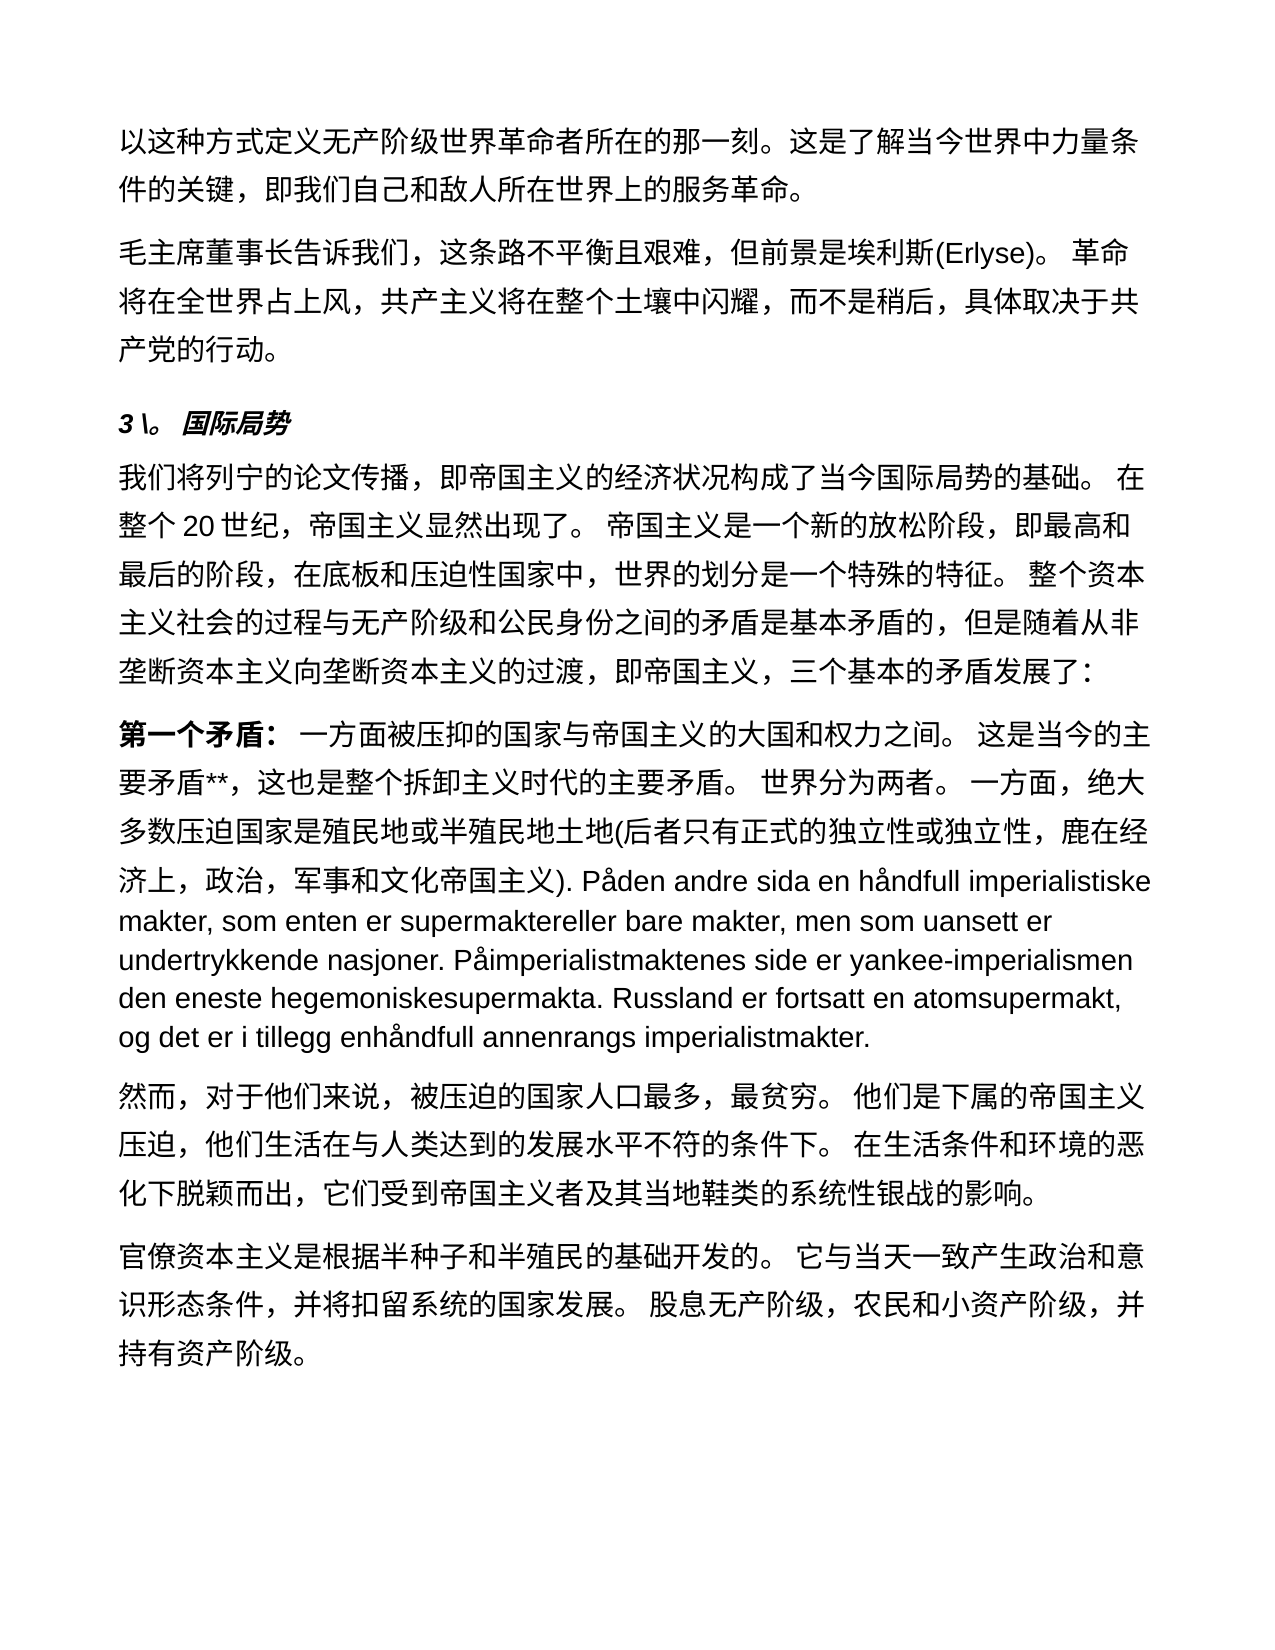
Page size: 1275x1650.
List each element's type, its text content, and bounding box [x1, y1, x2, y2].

text 然而，对于他们来说，被压迫的国家人口最多，最贫穷。 他们是下属的帝国主义压迫，他们生活在与人类达到的发展水平不符的条件下。 在生活条件和环境的恶化下脱颖而出，它们受到帝国主义者及其当地鞋类的系统性银战的影响。 [118, 1073, 1157, 1213]
subtitle 3 \。 国际局势 [118, 402, 1157, 442]
text 我们将列宁的论文传播，即帝国主义的经济状况构成了当今国际局势的基础。 在整个20世纪，帝国主义显然出现了。 帝国主义是一个新的放松阶段，即最高和最后的阶段，在底板和压迫性国家中，世界的划分是一个特殊的特征。 整个资本主义社会的过程与无产阶级和公民身份之间的矛盾是基本矛盾的，但是随着从非垄断资本主义向垄断资本主义的过渡，即帝国主义，三个基本的矛盾发展了： [118, 454, 1157, 691]
text 毛主席董事长告诉我们，这条路不平衡且艰难，但前景是埃利斯(Erlyse)。 革命将在全世界占上风，共产主义将在整个土壤中闪耀，而不是稍后，具体取决于共产党的行动。 [118, 230, 1157, 369]
text 第一个矛盾： 一方面被压抑的国家与帝国主义的大国和权力之间。 这是当今的主要矛盾**，这也是整个拆卸主义时代的主要矛盾。 世界分为两者。 一方面，绝大多数压迫国家是殖民地或半殖民地土地(后者只有正式的独立性或独立性，鹿在经济上，政治，军事和文化帝国主义). Påden andre sida en håndfull imperialistiske makter, som enten er supermaktereller bare makter, men som uansett er undertrykkende nasjoner. Påimperialistmaktenes side er yankee-imperialismen den eneste hegemoniskesupermakta. Russland er fortsatt en atomsupermakt, og det er i tillegg enhåndfull annenrangs imperialistmakter. [118, 712, 1157, 1054]
text 以这种方式定义无产阶级世界革命者所在的那一刻。这是了解当今世界中力量条件的关键，即我们自己和敌人所在世界上的服务革命。 [118, 118, 1157, 209]
text 官僚资本主义是根据半种子和半殖民的基础开发的。 它与当天一致产生政治和意识形态条件，并将扣留系统的国家发展。 股息无产阶级，农民和小资产阶级，并持有资产阶级。 [118, 1233, 1157, 1373]
